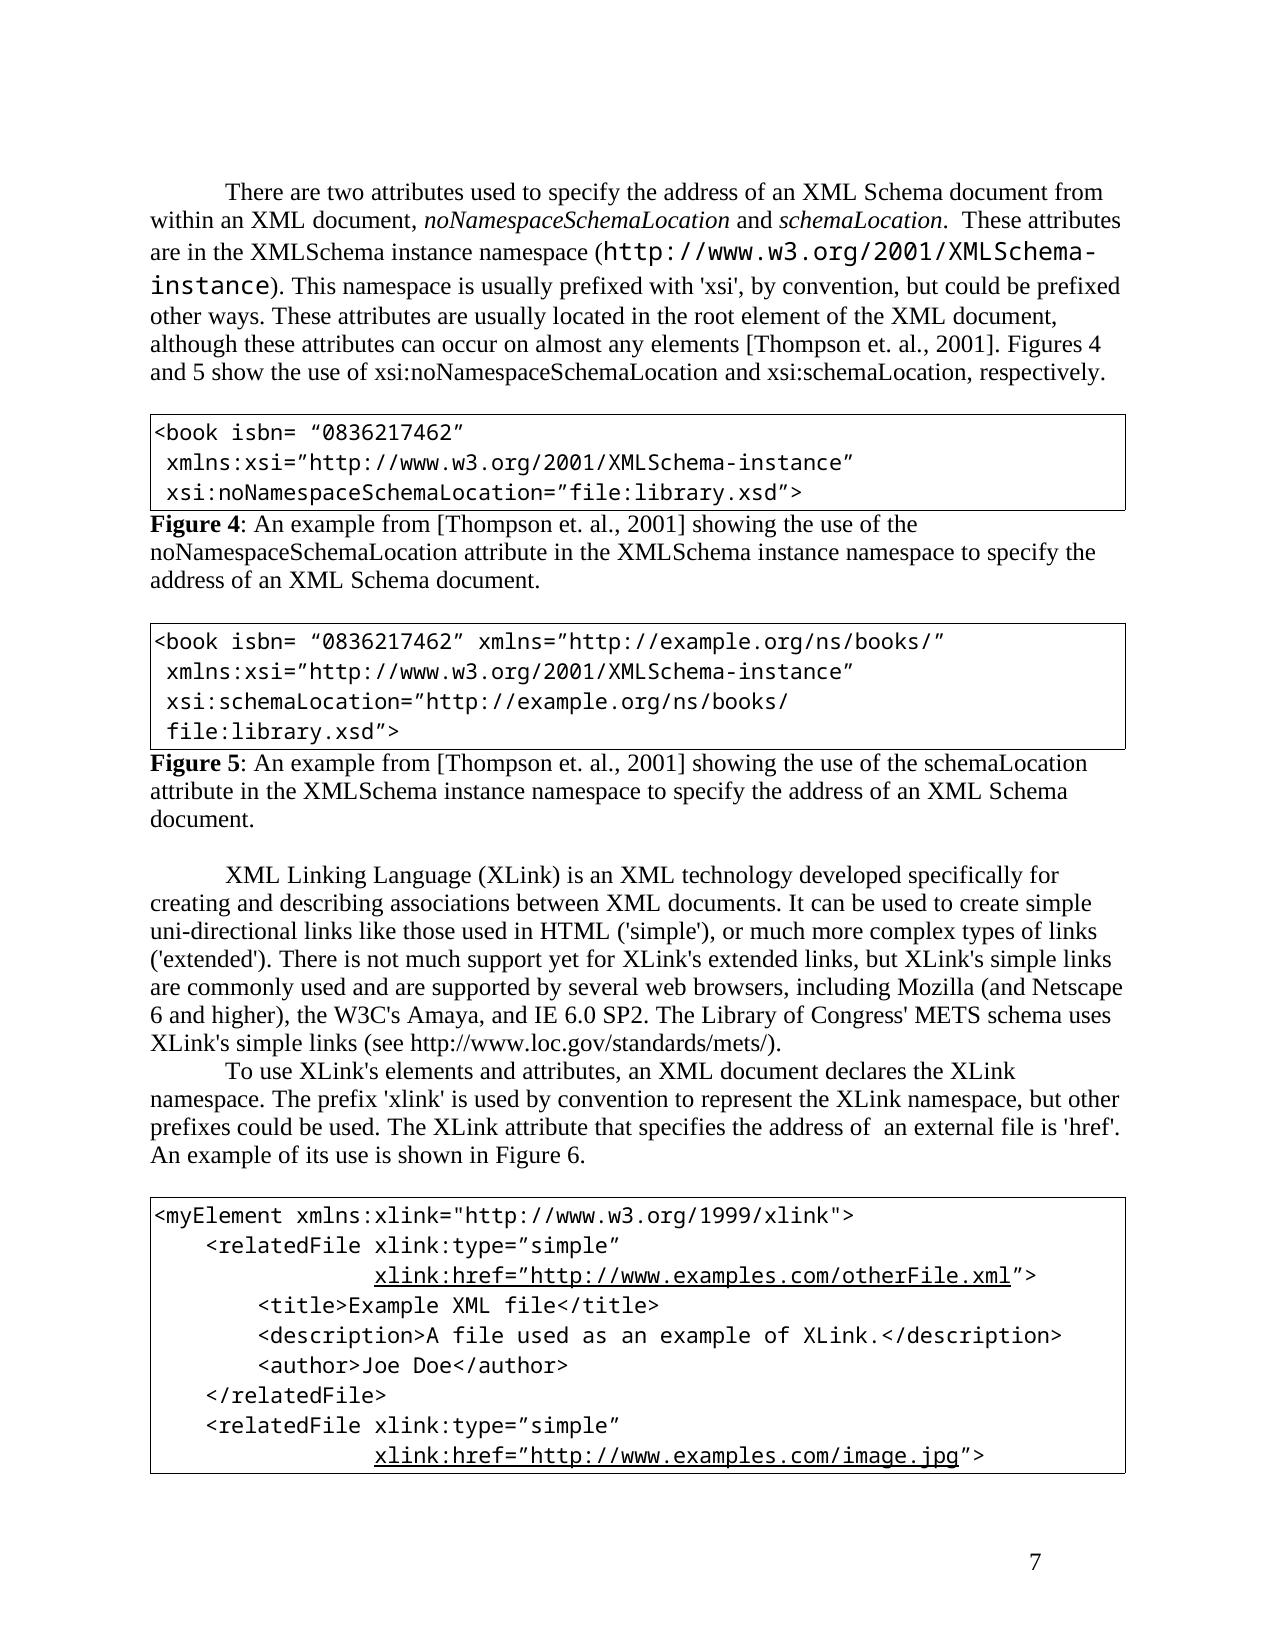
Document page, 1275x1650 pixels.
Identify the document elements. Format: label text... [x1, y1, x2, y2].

text <myElement xmlns:xlink="http://www.w3.org/1999/xlink"> [151, 1198, 1125, 1227]
text XML Linking Language (XLink) is an XML technology developed specifically for creating and describing associations between XML documents. It can be used to create simple uni-directional links like those used in HTML ('simple'), or much more complex types of links ('extended'). There is not much support yet for XLink's extended links, but XLink's simple links are commonly used and are supported by several web browsers, including Mozilla (and Netscape 6 and higher), the W3C's Amaya, and IE 6.0 SP2. The Library of Congress' METS schema uses XLink's simple links (see http://www.loc.gov/standards/mets/). [150, 861, 1125, 1057]
text <book isbn= “0836217462” [151, 415, 1125, 444]
text xmlns:xsi=”http://www.w3.org/2001/XMLSchema-instance” [151, 444, 1125, 474]
text Figure 4: An example from [Thompson et. al., 2001] showing the use of the noNamespaceSchemaLocation attribute in the XMLSchema instance namespace to specify the address of an XML Schema document. [150, 511, 1125, 594]
text <title>Example XML file</title> [151, 1287, 1125, 1317]
text xmlns:xsi=”http://www.w3.org/2001/XMLSchema-instance” [151, 652, 1125, 682]
text <description>A file used as an example of XLink.</description> [151, 1317, 1125, 1347]
text <relatedFile xlink:type=”simple” [151, 1227, 1125, 1257]
text <relatedFile xlink:type=”simple” [151, 1407, 1125, 1437]
text xlink:href=”http://www.examples.com/otherFile.xml”> [151, 1257, 1125, 1287]
text xsi:schemaLocation=”http://example.org/ns/books/ [151, 682, 1125, 712]
text There are two attributes used to specify the address of an XML Schema document from within an XML document, noNamespaceSchemaLocation and schemaLocation. These attributes are in the XMLSchema instance namespace (http://www.w3.org/2001/XMLSchema-instance). This namespace is usually prefixed with 'xsi', by convention, but could be prefixed other ways. These attributes are usually located in the root element of the XML document, although these attributes can occur on almost any elements [Thompson et. al., 2001]. Figures 4 and 5 show the use of xsi:noNamespaceSchemaLocation and xsi:schemaLocation, respectively. [150, 178, 1125, 386]
text </relatedFile> [151, 1377, 1125, 1407]
text Figure 5: An example from [Thompson et. al., 2001] showing the use of the schemaLocation attribute in the XMLSchema instance namespace to specify the address of an XML Schema document. [150, 750, 1125, 833]
text <author>Joe Doe</author> [151, 1347, 1125, 1377]
text file:library.xsd”> [151, 712, 1125, 749]
text xsi:noNamespaceSchemaLocation=”file:library.xsd”> [151, 474, 1125, 510]
text <book isbn= “0836217462” xmlns=”http://example.org/ns/books/” [151, 624, 1125, 652]
text xlink:href=”http://www.examples.com/image.jpg”> [151, 1437, 1125, 1473]
text To use XLink's elements and attributes, an XML document declares the XLink namespace. The prefix 'xlink' is used by convention to represent the XLink namespace, but other prefixes could be used. The XLink attribute that specifies the address of an external file is 'href'. An example of its use is shown in Figure 6. [150, 1057, 1125, 1169]
